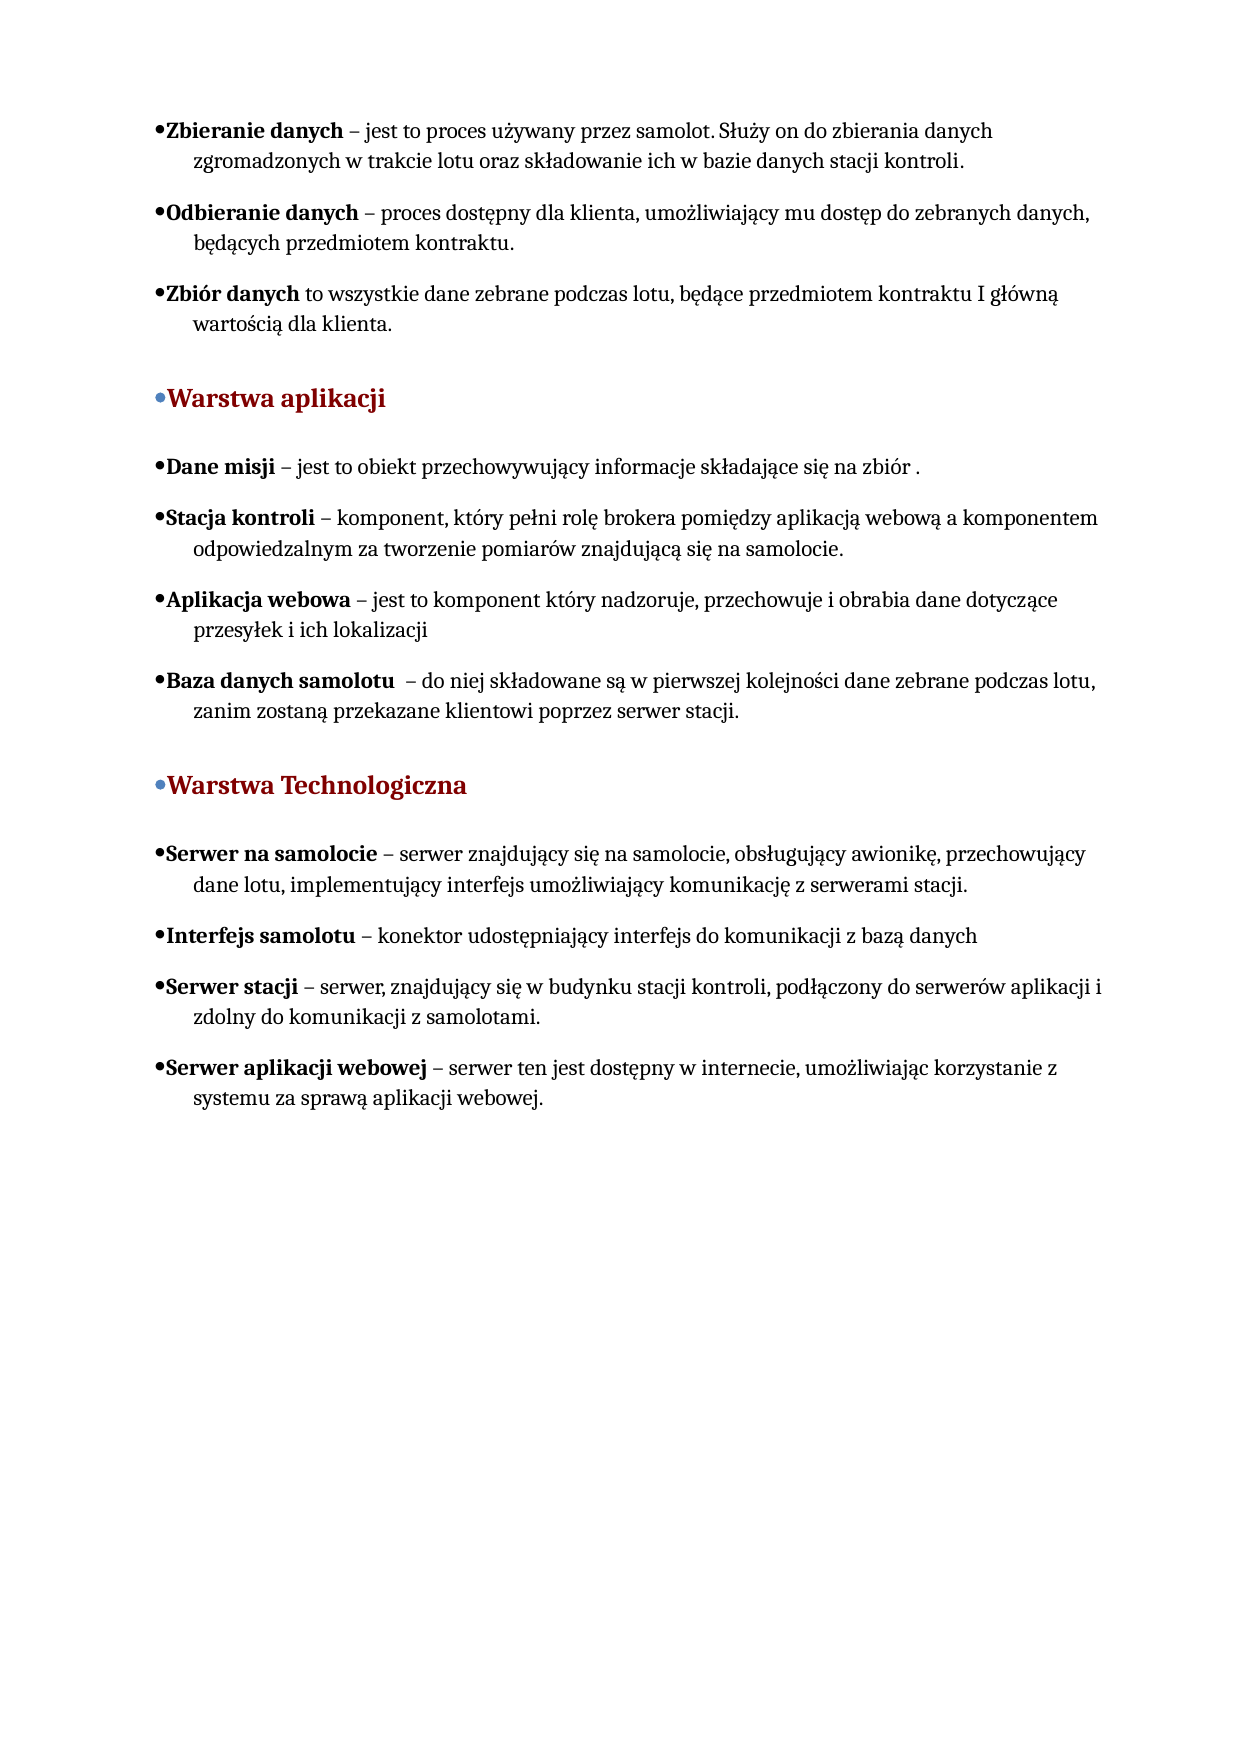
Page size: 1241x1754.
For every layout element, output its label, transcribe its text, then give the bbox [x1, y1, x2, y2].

list Warstwa aplikacji [156, 383, 1122, 449]
list Serwer aplikacji webowej – serwer ten jest dostępny w internecie, umożliwiając korzystanie z systemu za sprawą aplikacji webowej. [156, 1055, 1122, 1111]
list Warstwa Technologiczna [156, 770, 1122, 837]
list Stacja kontroli – komponent, który pełni rolę brokera pomiędzy aplikacją webową a komponentem odpowiedzalnym za tworzenie pomiarów znajdującą się na samolocie. [156, 505, 1122, 562]
list Baza danych samolotu – do niej składowane są w pierwszej kolejności dane zebrane podczas lotu, zanim zostaną przekazane klientowi poprzez serwer stacji. [156, 668, 1122, 724]
list Dane misji – jest to obiekt przechowywujący informacje składające się na zbiór . [156, 454, 1122, 481]
list Zbiór danych to wszystkie dane zebrane podczas lotu, będące przedmiotem kontraktu I główną wartością dla klienta. [156, 281, 1122, 337]
list Odbieranie danych – proces dostępny dla klienta, umożliwiający mu dostęp do zebranych danych, będących przedmiotem kontraktu. [156, 199, 1122, 256]
list Zbieranie danych – jest to proces używany przez samolot. Służy on do zbierania danych zgromadzonych w trakcie lotu oraz składowanie ich w bazie danych stacji kontroli. [156, 118, 1122, 175]
list Aplikacja webowa – jest to komponent który nadzoruje, przechowuje i obrabia dane dotyczące przesyłek i ich lokalizacji [156, 586, 1122, 643]
list Serwer na samolocie – serwer znajdujący się na samolocie, obsługujący awionikę, przechowujący dane lotu, implementujący interfejs umożliwiający komunikację z serwerami stacji. [156, 841, 1122, 898]
list Serwer stacji – serwer, znajdujący się w budynku stacji kontroli, podłączony do serwerów aplikacji i zdolny do komunikacji z samolotami. [156, 973, 1122, 1030]
list Interfejs samolotu – konektor udostępniający interfejs do komunikacji z bazą danych [156, 922, 1122, 949]
